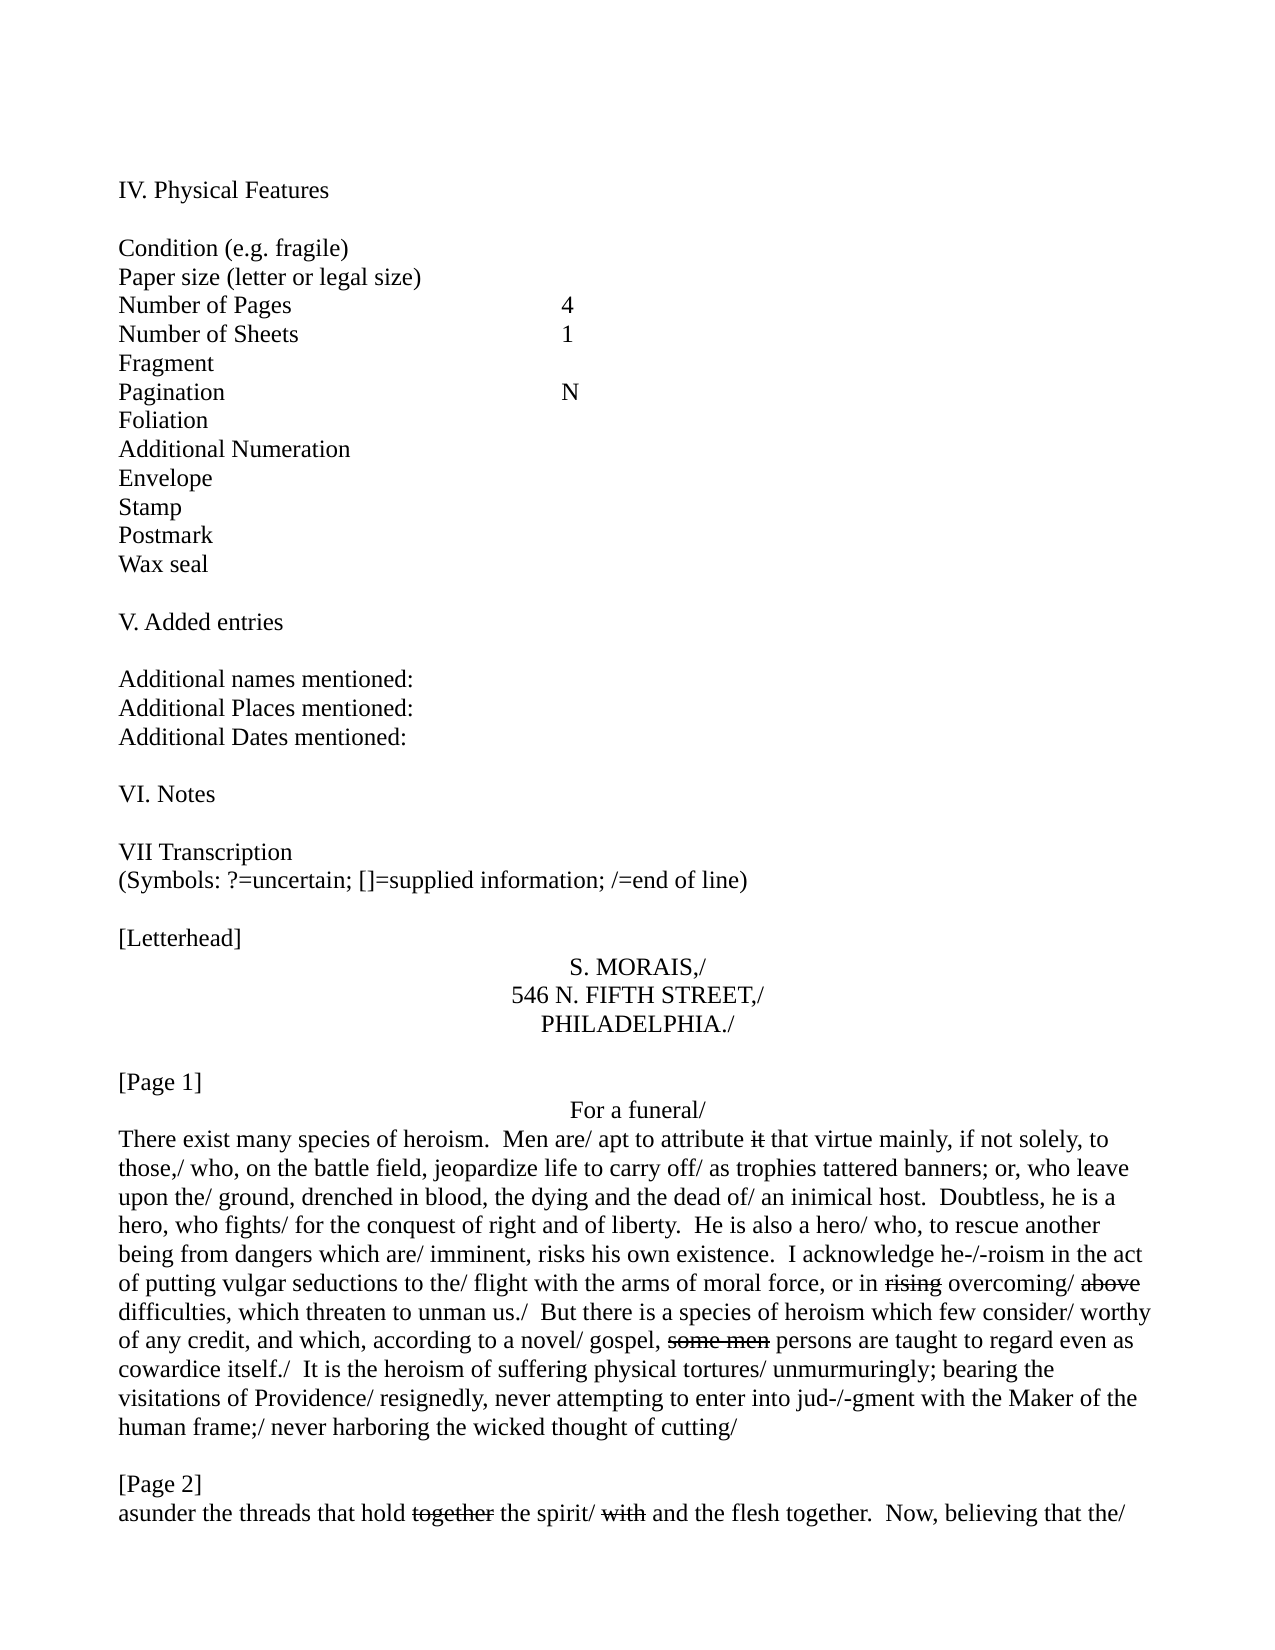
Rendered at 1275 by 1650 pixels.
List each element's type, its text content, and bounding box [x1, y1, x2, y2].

text Additional names mentioned: [118, 664, 1157, 693]
text Additional Places mentioned: [118, 693, 1157, 722]
text (Symbols: ?=uncertain; []=supplied information; /=end of line) [118, 866, 1157, 894]
text Additional Numeration [118, 434, 1157, 463]
text asunder the threads that hold together the spirit/ with and the flesh together. Now, believing that the/ [118, 1498, 1157, 1527]
text Additional Dates mentioned: [118, 722, 1157, 751]
text [Letterhead] [118, 923, 1157, 952]
text [Page 2] [118, 1469, 1157, 1498]
text Pagination N [118, 377, 1157, 406]
text VII Transcription [118, 837, 1157, 866]
text IV. Physical Features [118, 176, 1157, 204]
text Postma rk [118, 521, 1157, 549]
text Number of Pages 4 [118, 291, 1157, 319]
text [Page 1] [118, 1067, 1157, 1096]
text Envelope [118, 463, 1157, 492]
text V. Added entries [118, 607, 1157, 636]
text VI. Notes [118, 779, 1157, 808]
text PHILADELPHIA./ [118, 1009, 1157, 1038]
text Foliation [118, 406, 1157, 434]
text For a funeral/ [118, 1096, 1157, 1124]
text Paper size (letter or legal size) [118, 262, 1157, 291]
text 546 N. FIFTH STREET,/ [118, 981, 1157, 1009]
text Number of Sheets 1 [118, 319, 1157, 348]
text Stamp [118, 492, 1157, 521]
text Wax seal [118, 549, 1157, 578]
text Condition (e.g. fragile) [118, 233, 1157, 262]
text There exist many species of heroism. Men are/ apt to attribute it that virtue mainly, if not solely, to those,/ who, on the battle field, jeopardize life to carry off/ as trophies tattered banners; or, who leave upon the/ ground, drenched in blood, the dying and the dead of/ an inimical host. Doubtless, he is a hero, who fights/ for the conquest of right and of liberty. He is also a hero/ who, to rescue another being from dangers which are/ imminent, risks his own existence. I acknowledge he-/-roism in the act of putting vulgar seductions to the/ flight with the arms of moral force, or in rising overcoming/ above difficulties, which threaten to unman us./ But there is a species of heroism which few consider/ worthy of any credit, and which, according to a novel/ gospel, some men persons are taught to regard even as cowardice itself./ It is the heroism of suffering physical tortures/ unmurmuringly; bearing the visitations of Providence/ resignedly, never attempting to enter into jud-/-gment with the Maker of the human frame;/ never harboring the wicked thought of cutting/ [118, 1124, 1157, 1469]
text S. MORAIS,/ [118, 952, 1157, 981]
text Fragment [118, 348, 1157, 377]
